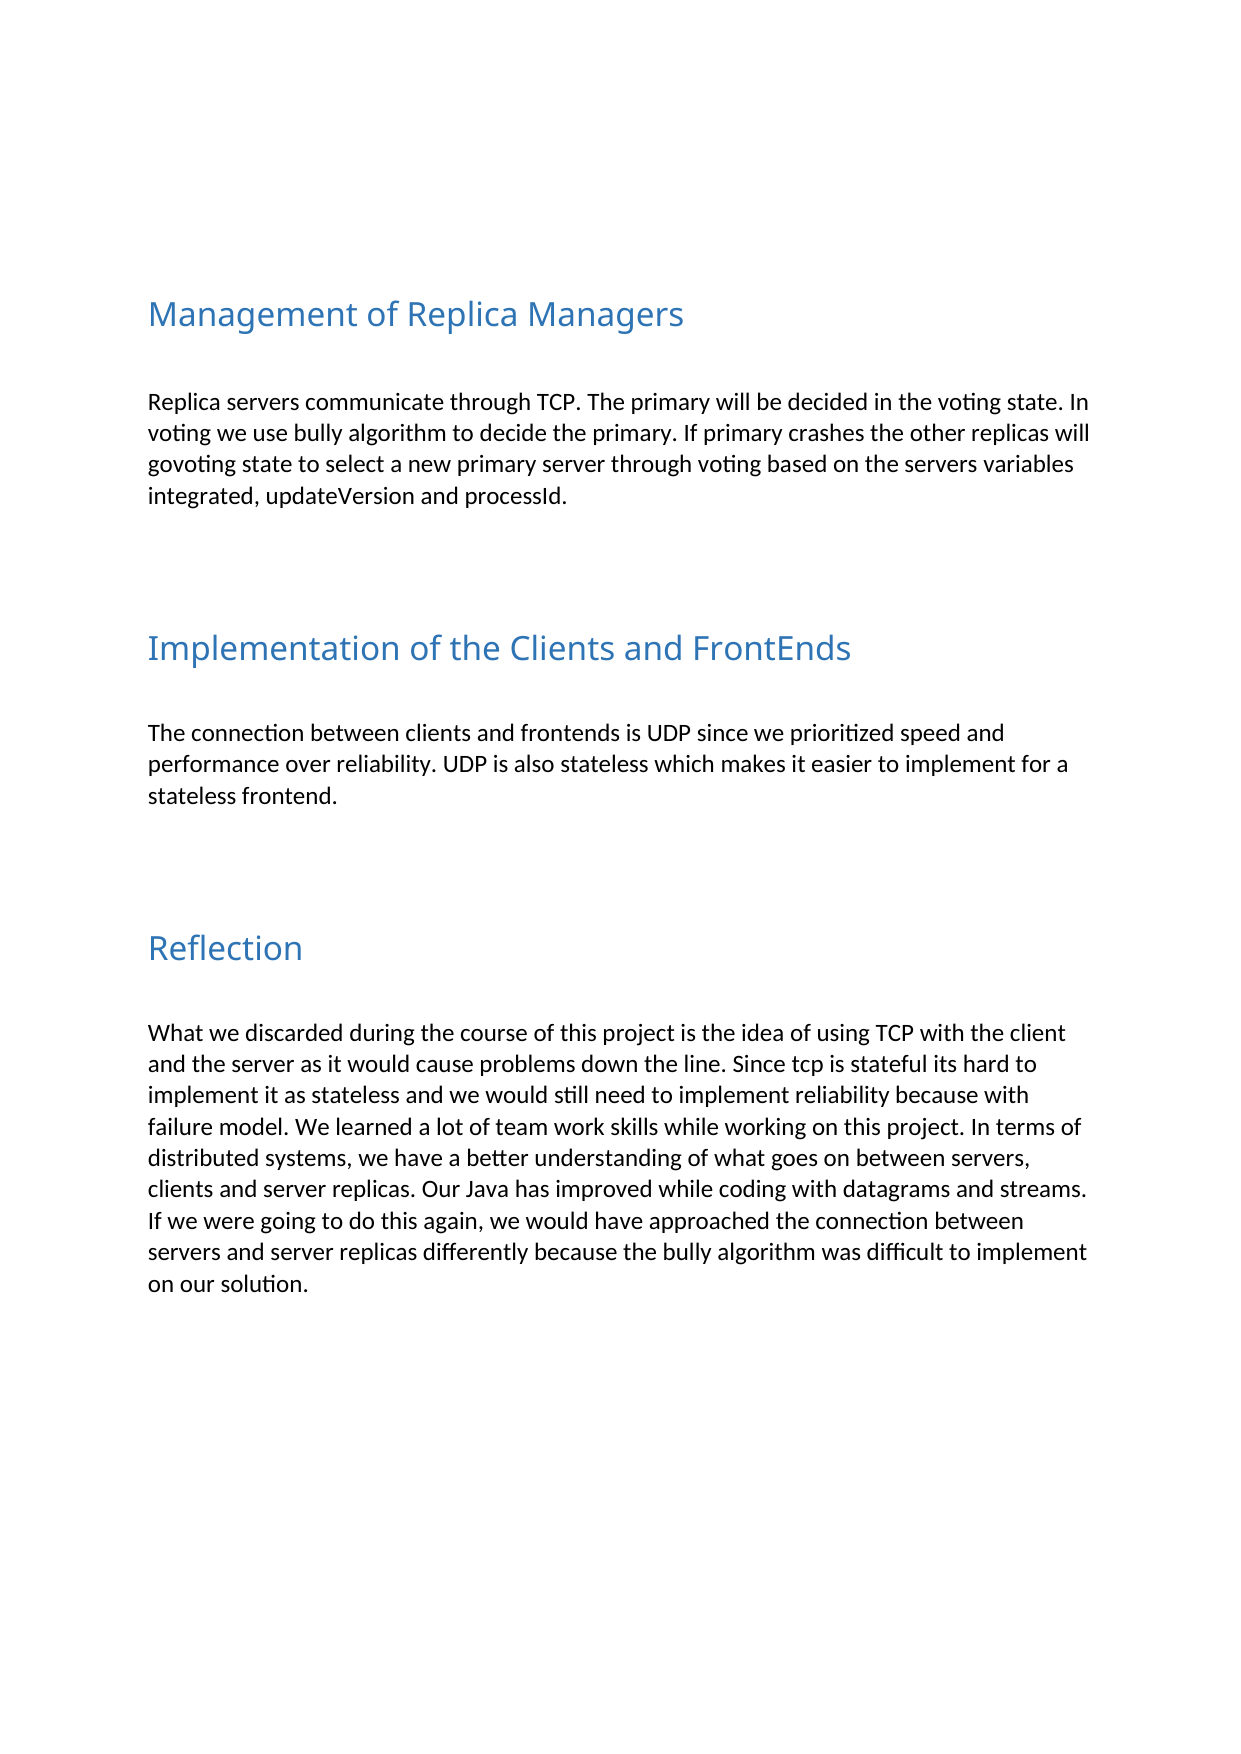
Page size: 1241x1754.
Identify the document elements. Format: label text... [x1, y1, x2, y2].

text What we discarded during the course of this project is the idea of using TCP with the client and the server as it would cause problems down the line. Since tcp is stateful its hard to implement it as stateless and we would still need to implement reliability because with failure model. We learned a lot of team work skills while working on this project. In terms of distributed systems, we have a better understanding of what goes on between servers, clients and server replicas. Our Java has improved while coding with datagrams and streams. If we were going to do this again, we would have approached the connection between servers and server replicas differently because the bully algorithm was difficult to implement on our solution. [148, 1017, 1093, 1298]
subtitle Reflection [148, 924, 1093, 970]
subtitle Management of Replica Managers [148, 291, 1093, 337]
text Replica servers communicate through TCP. The primary will be decided in the voting state. In voting we use bully algorithm to decide the primary. If primary crashes the other replicas will govoting state to select a new primary server through voting based on the servers variables integrated, updateVersion and processId. [148, 386, 1093, 511]
subtitle Implementation of the Clients and FrontEnds [148, 625, 1093, 670]
text The connection between clients and frontends is UDP since we prioritized speed and performance over reliability. UDP is also stateless which makes it easier to implement for a stateless frontend. [148, 717, 1093, 810]
